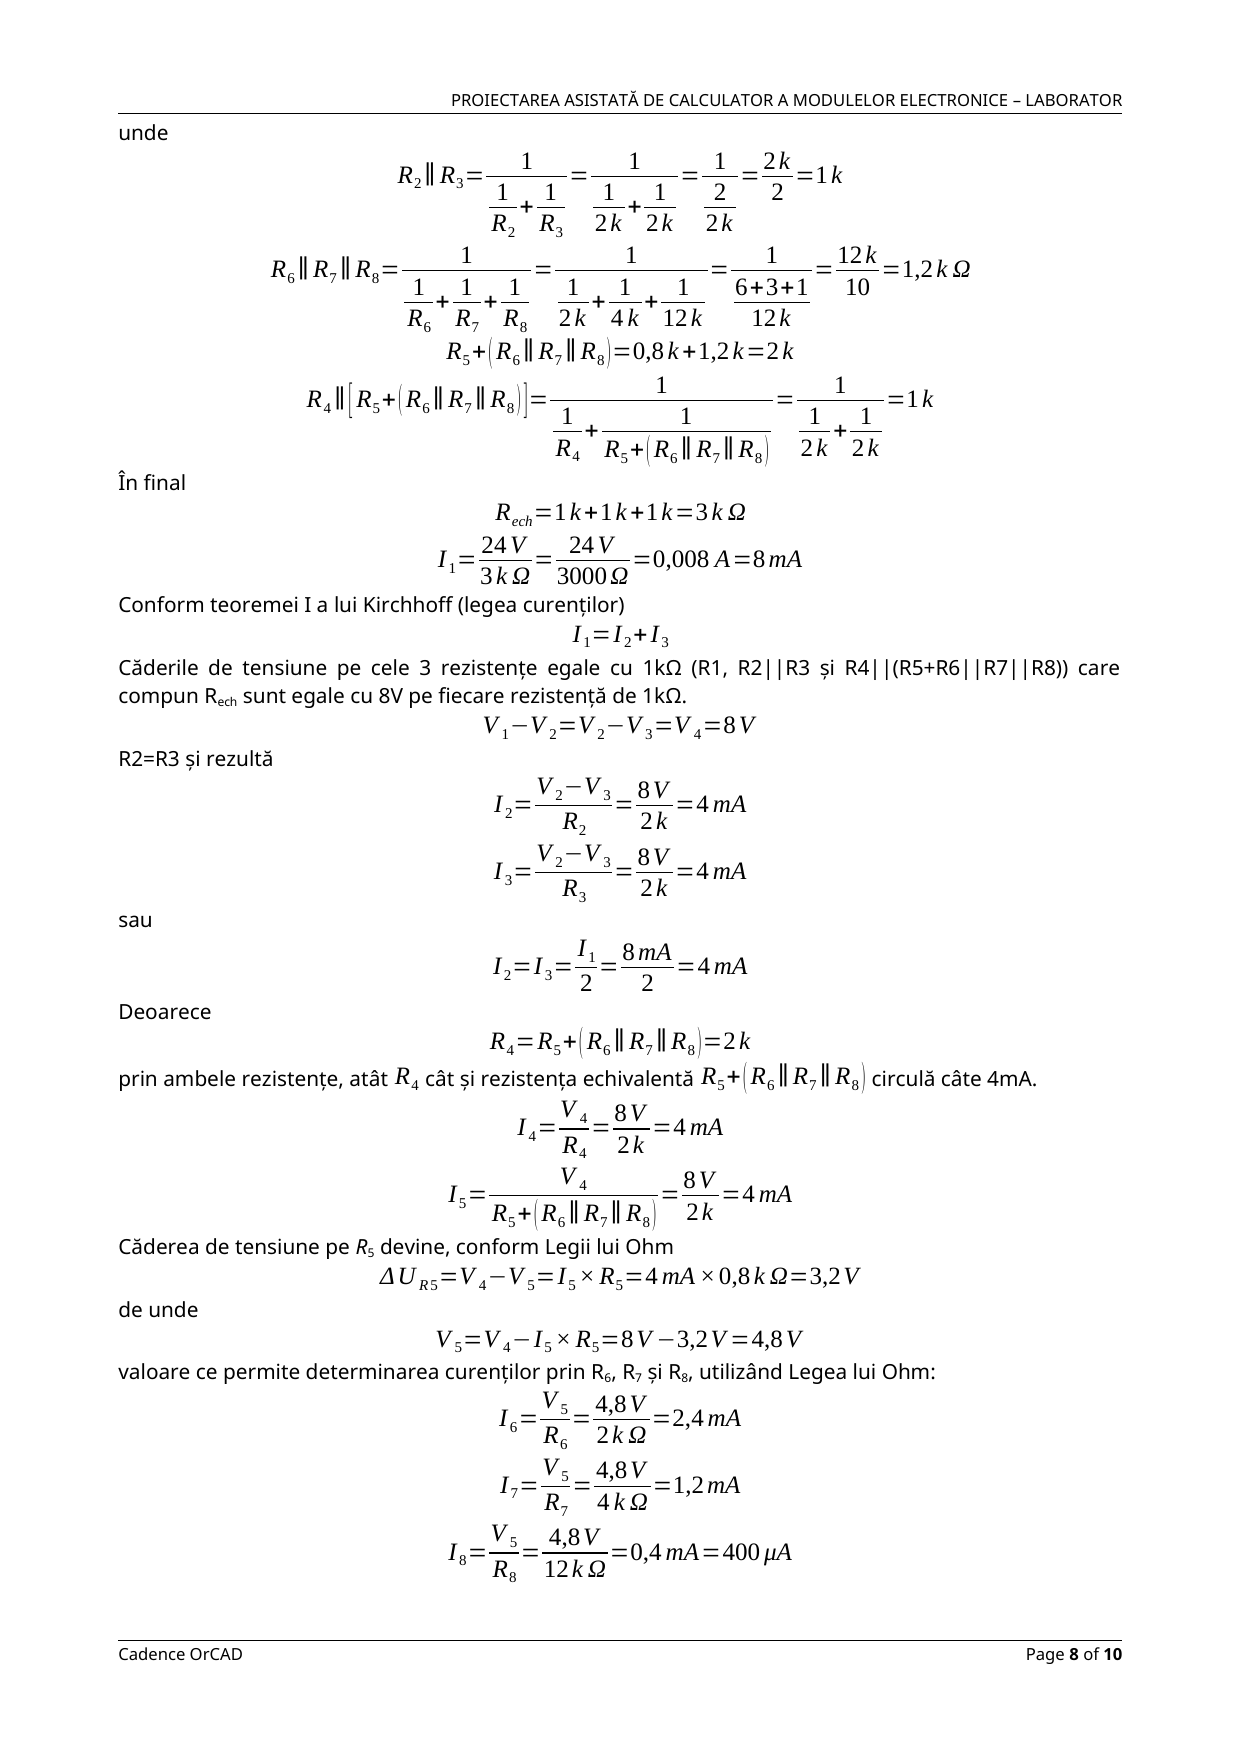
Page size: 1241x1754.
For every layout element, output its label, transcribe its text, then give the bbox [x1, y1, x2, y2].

text Deoarece [118, 997, 1122, 1026]
text de unde [118, 1295, 1122, 1323]
text sau [118, 906, 1122, 934]
text Căderile de tensiune pe cele 3 rezistențe egale cu 1kΩ (R1, R2||R3 și R4||(R5+R6||R7||R8)) care compun Rech sunt egale cu 8V pe fiecare rezistență de 1kΩ. [118, 653, 1122, 709]
text prin ambele rezistențe, atât cât și rezistența echivalentă circulă câte 4mA. [118, 1061, 1122, 1096]
text Conform teoremei I a lui Kirchhoff (legea curenților) [118, 590, 1122, 619]
text Căderea de tensiune pe R5 devine, conform Legii lui Ohm [118, 1232, 1122, 1261]
text unde [118, 118, 1122, 147]
text În final [118, 468, 1122, 497]
text valoare ce permite determinarea curenților prin R6, R7 și R8, utilizând Legea lui Ohm: [118, 1357, 1122, 1386]
text R2=R3 și rezultă [118, 744, 1122, 772]
